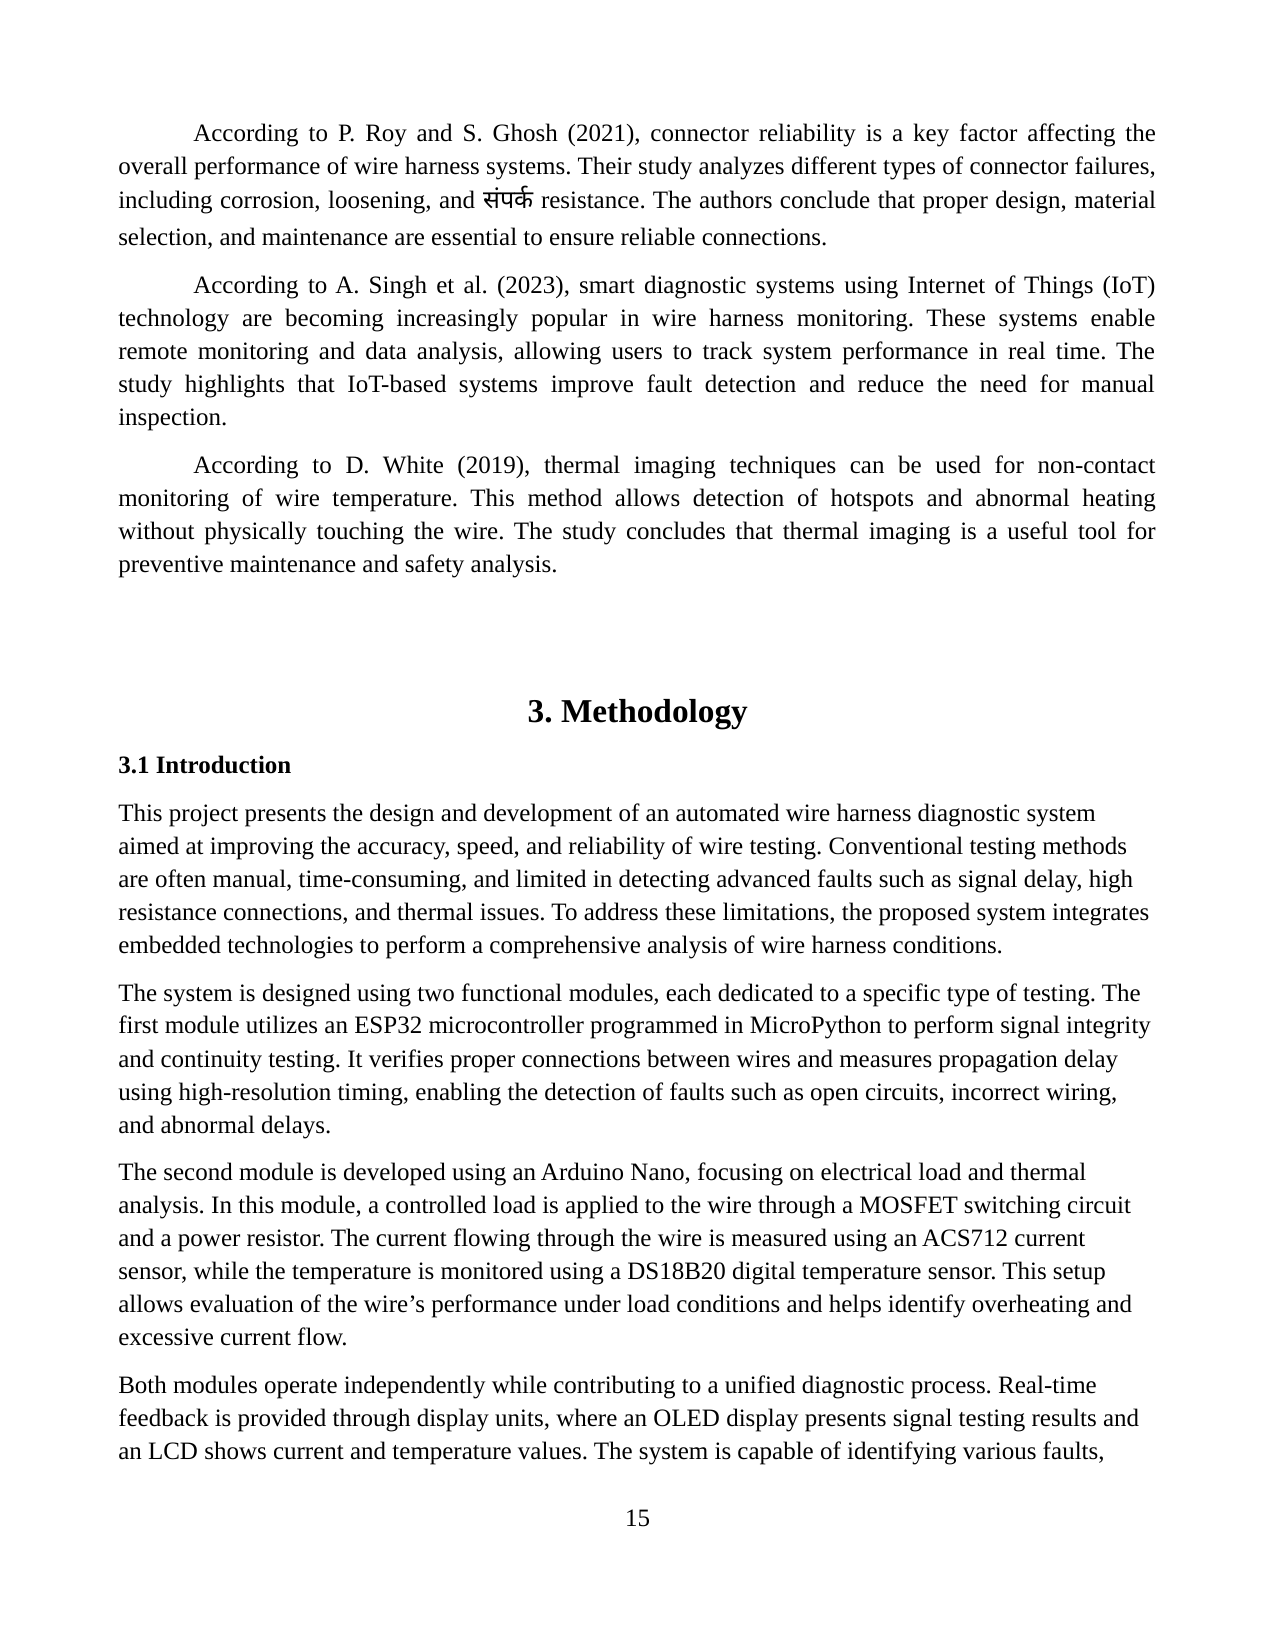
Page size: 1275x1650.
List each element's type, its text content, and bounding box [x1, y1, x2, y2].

subtitle 3.1 Introduction [118, 750, 1157, 779]
text According to P. Roy and S. Ghosh (2021), connector reliability is a key factor affecting the overall performance of wire harness systems. Their study analyzes different types of connector failures, including corrosion, loosening, and संपर्क resistance. The authors conclude that proper design, material selection, and maintenance are essential to ensure reliable connections. [118, 118, 1157, 251]
subtitle 3. Methodology [118, 692, 1157, 730]
text The system is designed using two functional modules, each dedicated to a specific type of testing. The first module utilizes an ESP32 microcontroller programmed in MicroPython to perform signal integrity and continuity testing. It verifies proper connections between wires and measures propagation delay using high-resolution timing, enabling the detection of faults such as open circuits, incorrect wiring, and abnormal delays. [118, 978, 1157, 1138]
text According to A. Singh et al. (2023), smart diagnostic systems using Internet of Things (IoT) technology are becoming increasingly popular in wire harness monitoring. These systems enable remote monitoring and data analysis, allowing users to track system performance in real time. The study highlights that IoT-based systems improve fault detection and reduce the need for manual inspection. [118, 270, 1157, 431]
text Both modules operate independently while contributing to a unified diagnostic process. Real-time feedback is provided through display units, where an OLED display presents signal testing results and an LCD shows current and temperature values. The system is capable of identifying various faults, [118, 1370, 1157, 1465]
text According to D. White (2019), thermal imaging techniques can be used for non-contact monitoring of wire temperature. This method allows detection of hotspots and abnormal heating without physically touching the wire. The study concludes that thermal imaging is a useful tool for preventive maintenance and safety analysis. [118, 450, 1157, 578]
text This project presents the design and development of an automated wire harness diagnostic system aimed at improving the accuracy, speed, and reliability of wire testing. Conventional testing methods are often manual, time-consuming, and limited in detecting advanced faults such as signal delay, high resistance connections, and thermal issues. To address these limitations, the proposed system integrates embedded technologies to perform a comprehensive analysis of wire harness conditions. [118, 798, 1157, 959]
text The second module is developed using an Arduino Nano, focusing on electrical load and thermal analysis. In this module, a controlled load is applied to the wire through a MOSFET switching circuit and a power resistor. The current flowing through the wire is measured using an ACS712 current sensor, while the temperature is monitored using a DS18B20 digital temperature sensor. This setup allows evaluation of the wire’s performance under load conditions and helps identify overheating and excessive current flow. [118, 1157, 1157, 1351]
